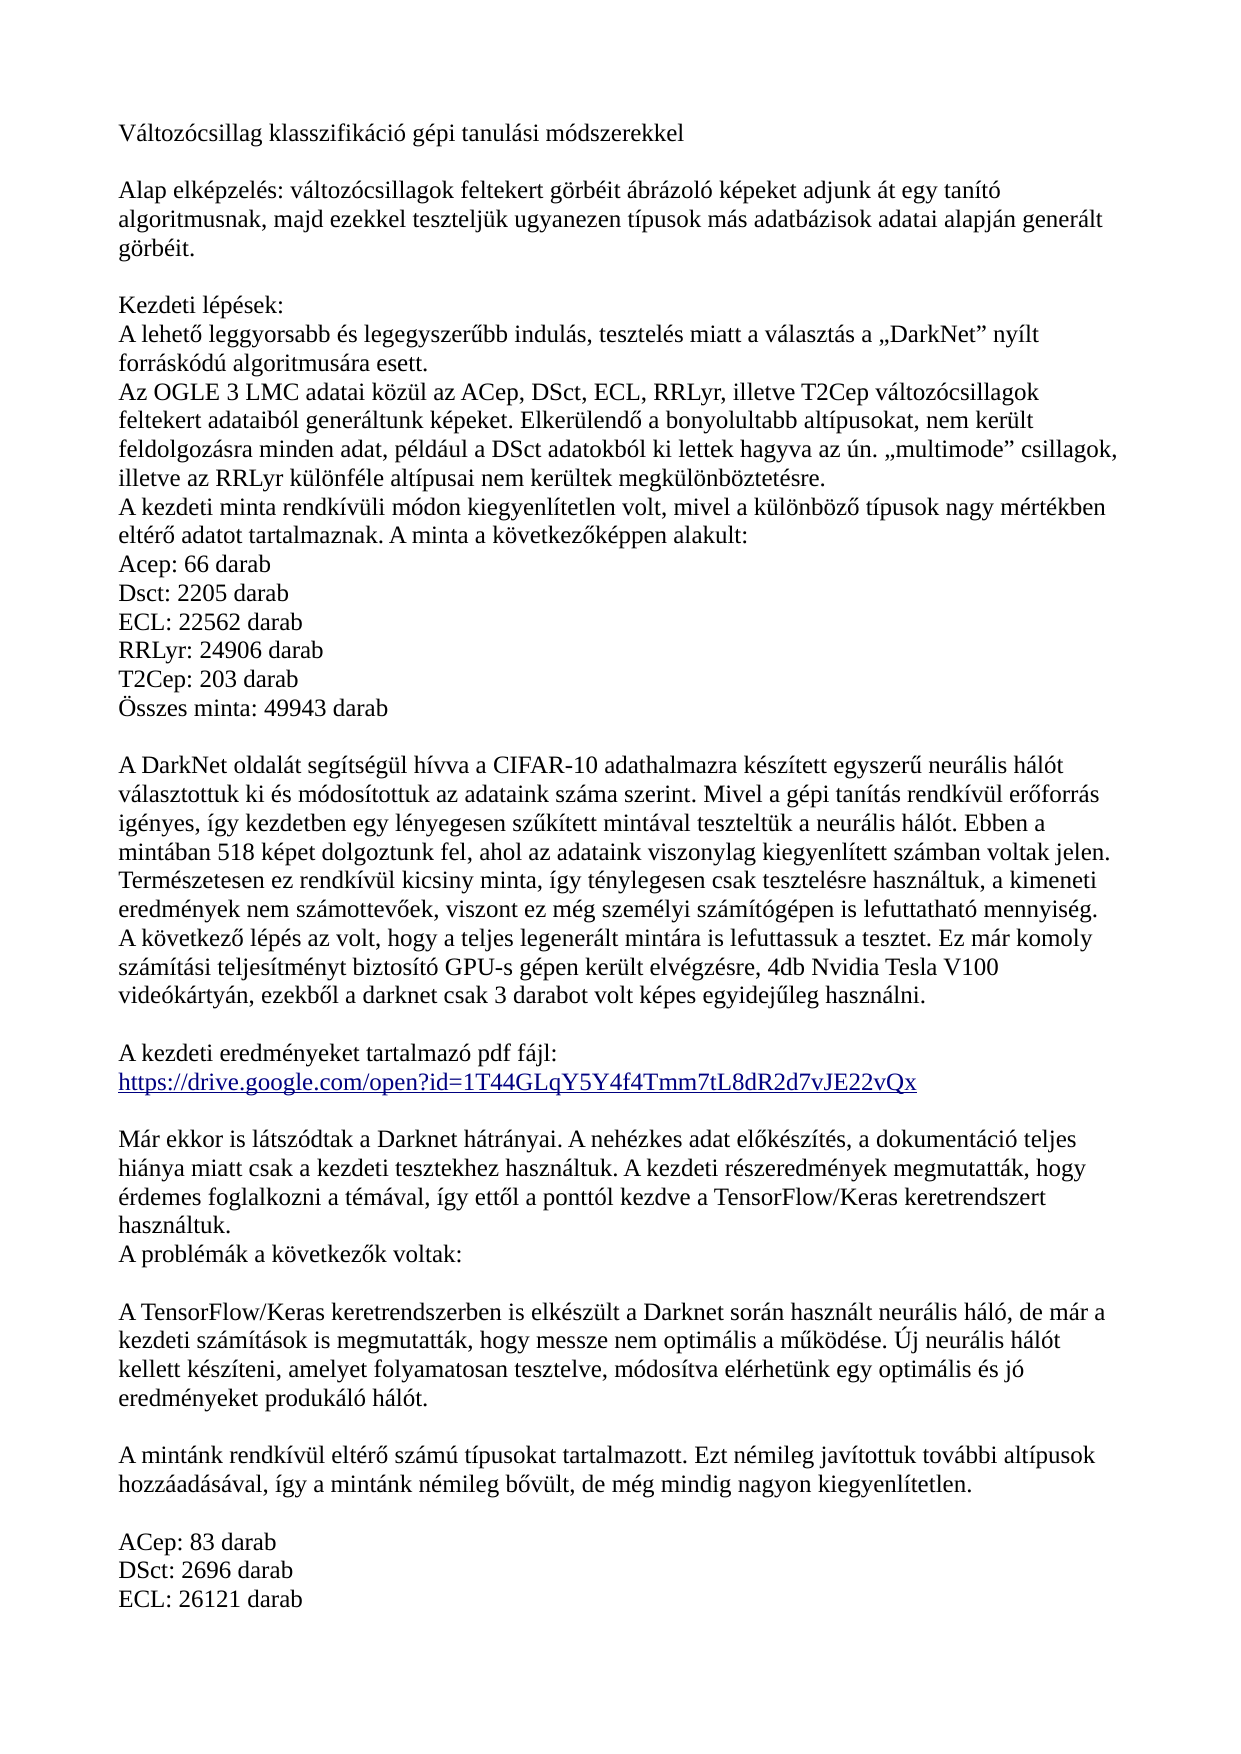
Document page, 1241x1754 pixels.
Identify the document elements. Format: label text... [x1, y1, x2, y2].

text ACep: 83 darab [118, 1527, 1122, 1556]
text A DarkNet oldalát segítségül hívva a CIFAR-10 adathalmazra készített egyszerű neurális hálót választottuk ki és módosítottuk az adataink száma szerint. Mivel a gépi tanítás rendkívül erőforrás igényes, így kezdetben egy lényegesen szűkített mintával teszteltük a neurális hálót. Ebben a mintában 518 képet dolgoztunk fel, ahol az adataink viszonylag kiegyenlített számban voltak jelen. Természetesen ez rendkívül kicsiny minta, így ténylegesen csak tesztelésre használtuk, a kimeneti eredmények nem számottevőek, viszont ez még személyi számítógépen is lefuttatható mennyiség. [118, 751, 1122, 923]
text Acep: 66 darab [118, 549, 1122, 578]
text Dsct: 2205 darab [118, 578, 1122, 607]
text A TensorFlow/Keras keretrendszerben is elkészült a Darknet során használt neurális háló, de már a kezdeti számítások is megmutatták, hogy messze nem optimális a működése. Új neurális hálót kellett készíteni, amelyet folyamatosan tesztelve, módosítva elérhetünk egy optimális és jó eredményeket produkáló hálót. [118, 1297, 1122, 1412]
text A kezdeti eredményeket tartalmazó pdf fájl: [118, 1038, 1122, 1067]
text Változócsillag klasszifikáció gépi tanulási módszerekkel [118, 118, 1122, 147]
text ECL: 26121 darab [118, 1584, 1122, 1613]
text A kezdeti minta rendkívüli módon kiegyenlítetlen volt, mivel a különböző típusok nagy mértékben eltérő adatot tartalmaznak. A minta a következőképpen alakult: [118, 492, 1122, 549]
text Alap elképzelés: változócsillagok feltekert görbéit ábrázoló képeket adjunk át egy tanító algoritmusnak, majd ezekkel teszteljük ugyanezen típusok más adatbázisok adatai alapján generált görbéit. [118, 176, 1122, 262]
text RRLyr: 24906 darab [118, 636, 1122, 664]
text Már ekkor is látszódtak a Darknet hátrányai. A nehézkes adat előkészítés, a dokumentáció teljes hiánya miatt csak a kezdeti tesztekhez használtuk. A kezdeti részeredmények megmutatták, hogy érdemes foglalkozni a témával, így ettől a ponttól kezdve a TensorFlow/Keras keretrendszert használtuk. [118, 1124, 1122, 1239]
text A lehető leggyorsabb és legegyszerűbb indulás, tesztelés miatt a választás a „DarkNet” nyílt forráskódú algoritmusára esett. [118, 319, 1122, 377]
text Kezdeti lépések: [118, 291, 1122, 319]
text Az OGLE 3 LMC adatai közül az ACep, DSct, ECL, RRLyr, illetve T2Cep változócsillagok feltekert adataiból generáltunk képeket. Elkerülendő a bonyolultabb altípusokat, nem került feldolgozásra minden adat, például a DSct adatokból ki lettek hagyva az ún. „multimode” csillagok, illetve az RRLyr különféle altípusai nem kerültek megkülönböztetésre. [118, 377, 1122, 492]
text A problémák a következők voltak: [118, 1239, 1122, 1268]
text Összes minta: 49943 darab [118, 693, 1122, 722]
text ECL: 22562 darab [118, 607, 1122, 636]
text DSct: 2696 darab [118, 1556, 1122, 1584]
text A mintánk rendkívül eltérő számú típusokat tartalmazott. Ezt némileg javítottuk további altípusok hozzáadásával, így a mintánk némileg bővült, de még mindig nagyon kiegyenlítetlen. [118, 1441, 1122, 1498]
text T2Cep: 203 darab [118, 664, 1122, 693]
text A következő lépés az volt, hogy a teljes legenerált mintára is lefuttassuk a tesztet. Ez már komoly számítási teljesítményt biztosító GPU-s gépen került elvégzésre, 4db Nvidia Tesla V100 videókártyán, ezekből a darknet csak 3 darabot volt képes egyidejűleg használni. [118, 923, 1122, 1009]
text https://drive.google.com/open?id=1T44GLqY5Y4f4Tmm7tL8dR2d7vJE22vQx [118, 1067, 1122, 1096]
